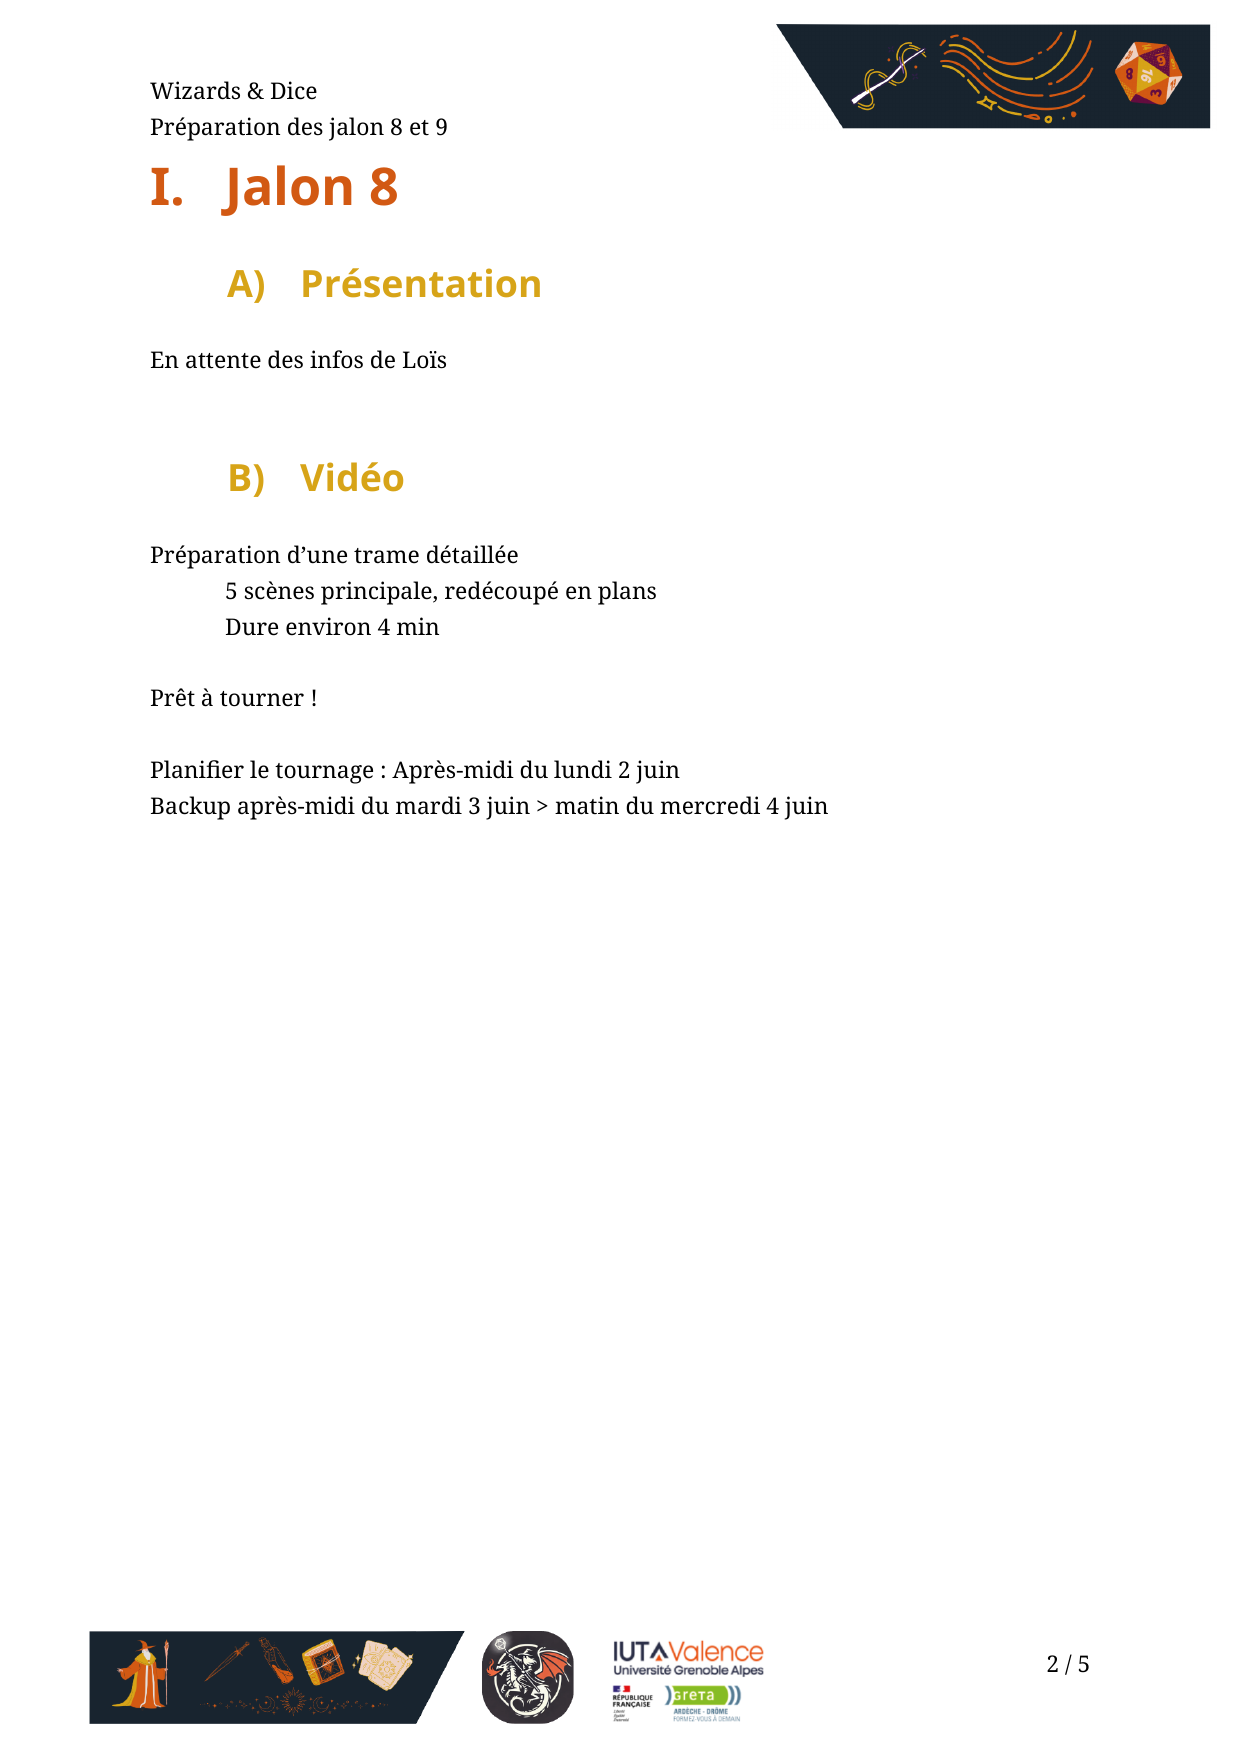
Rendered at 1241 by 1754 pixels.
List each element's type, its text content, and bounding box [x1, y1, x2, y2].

text Planifier le tournage : Après-midi du lundi 2 juin [150, 754, 1090, 786]
subtitle Vidéo [227, 452, 1090, 503]
subtitle Présentation [227, 257, 1090, 308]
text 5 scènes principale, redécoupé en plans [225, 574, 1090, 606]
picture [81, 1620, 788, 1733]
text Backup après-midi du mardi 3 juin > matin du mercredi 4 juin [150, 790, 1090, 821]
text Prêt à tourner ! [150, 682, 1090, 714]
picture [771, 21, 1218, 131]
text Dure environ 4 min [225, 611, 1090, 642]
text Préparation d’une trame détaillée [150, 539, 1090, 570]
text En attente des infos de Loïs [150, 344, 1090, 375]
subtitle Jalon 8 [150, 150, 1090, 221]
